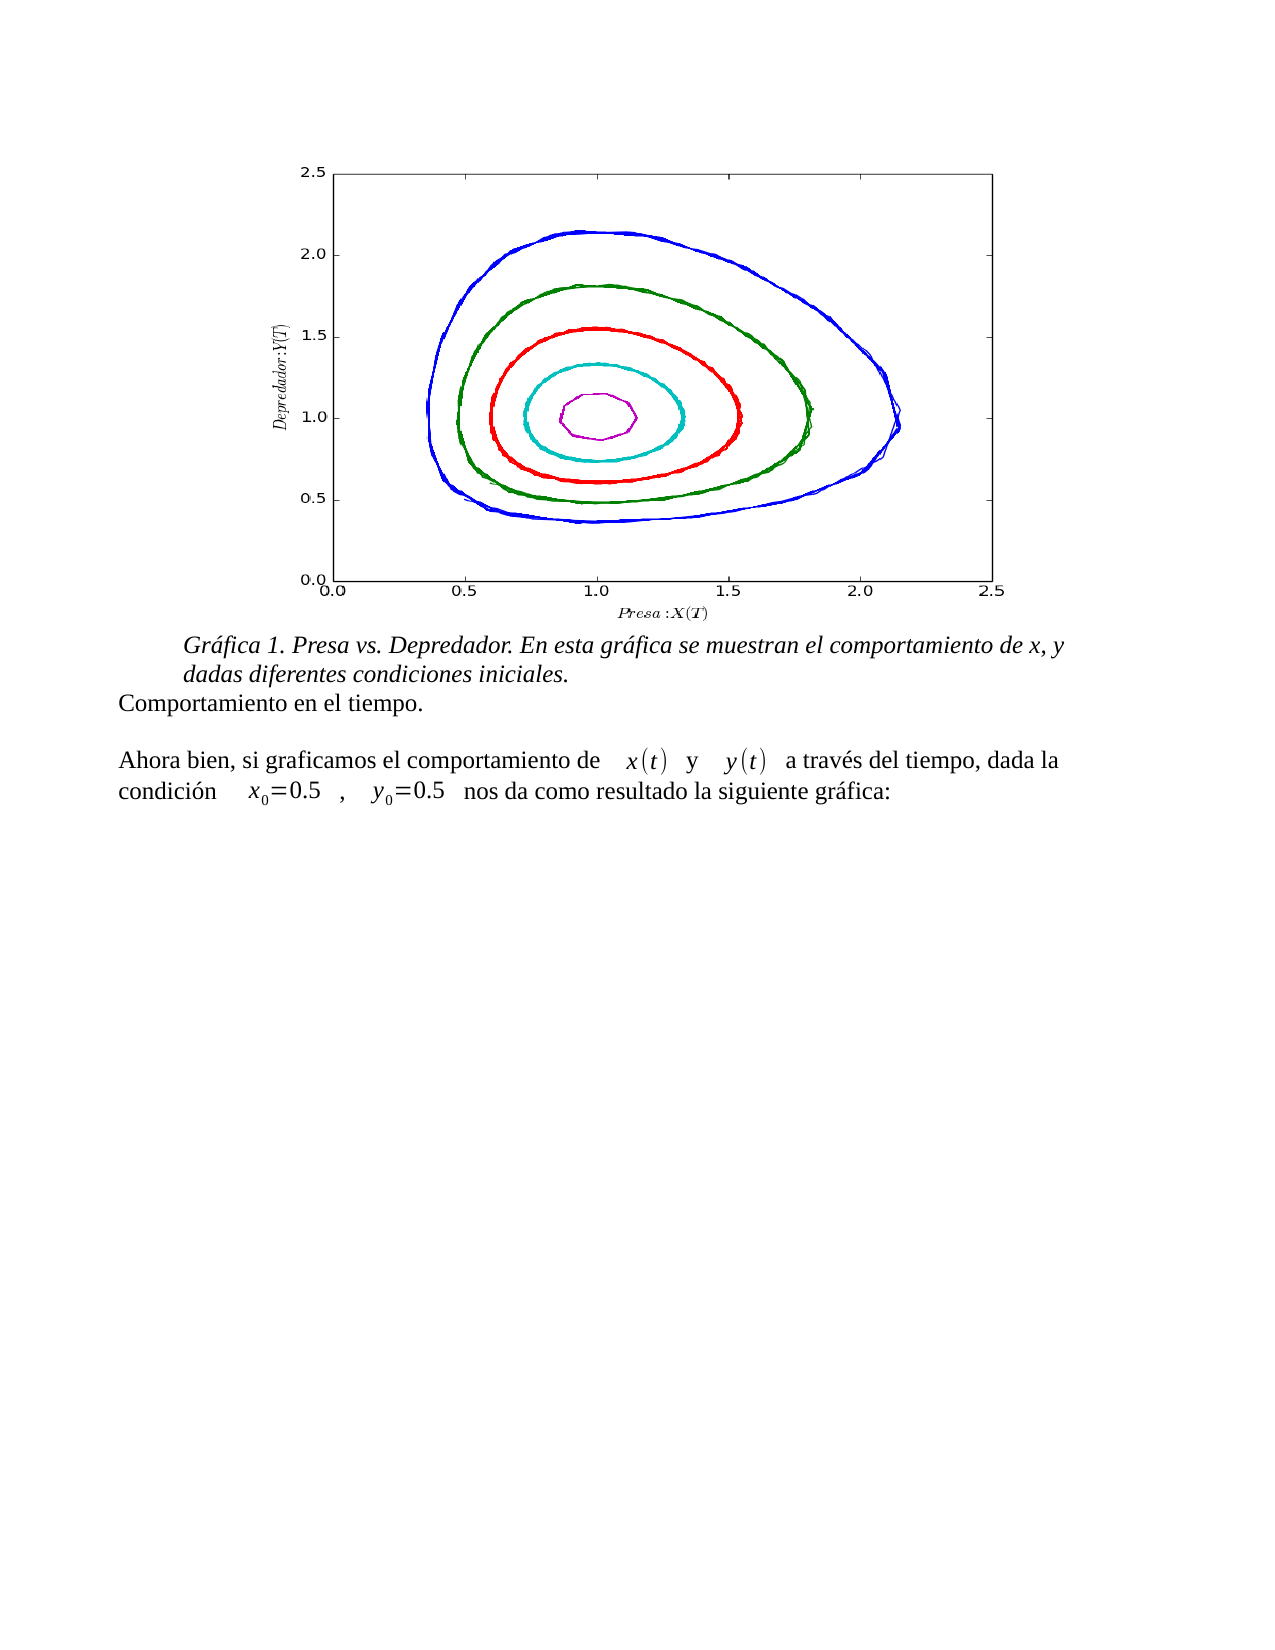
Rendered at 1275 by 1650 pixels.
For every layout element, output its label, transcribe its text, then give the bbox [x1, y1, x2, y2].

text Comportamiento en el tiempo. [118, 377, 1157, 717]
text Ahora bien, si graficamos el comportamiento de y a través del tiempo, dada la condición , nos da como resultado la siguiente gráfica: [118, 745, 1157, 808]
picture [260, 159, 1015, 631]
text Gráfica 1. Presa vs. Depredador. En esta gráfica se muestran el comportamiento de x, y dadas diferentes condiciones iniciales. [183, 159, 1092, 688]
